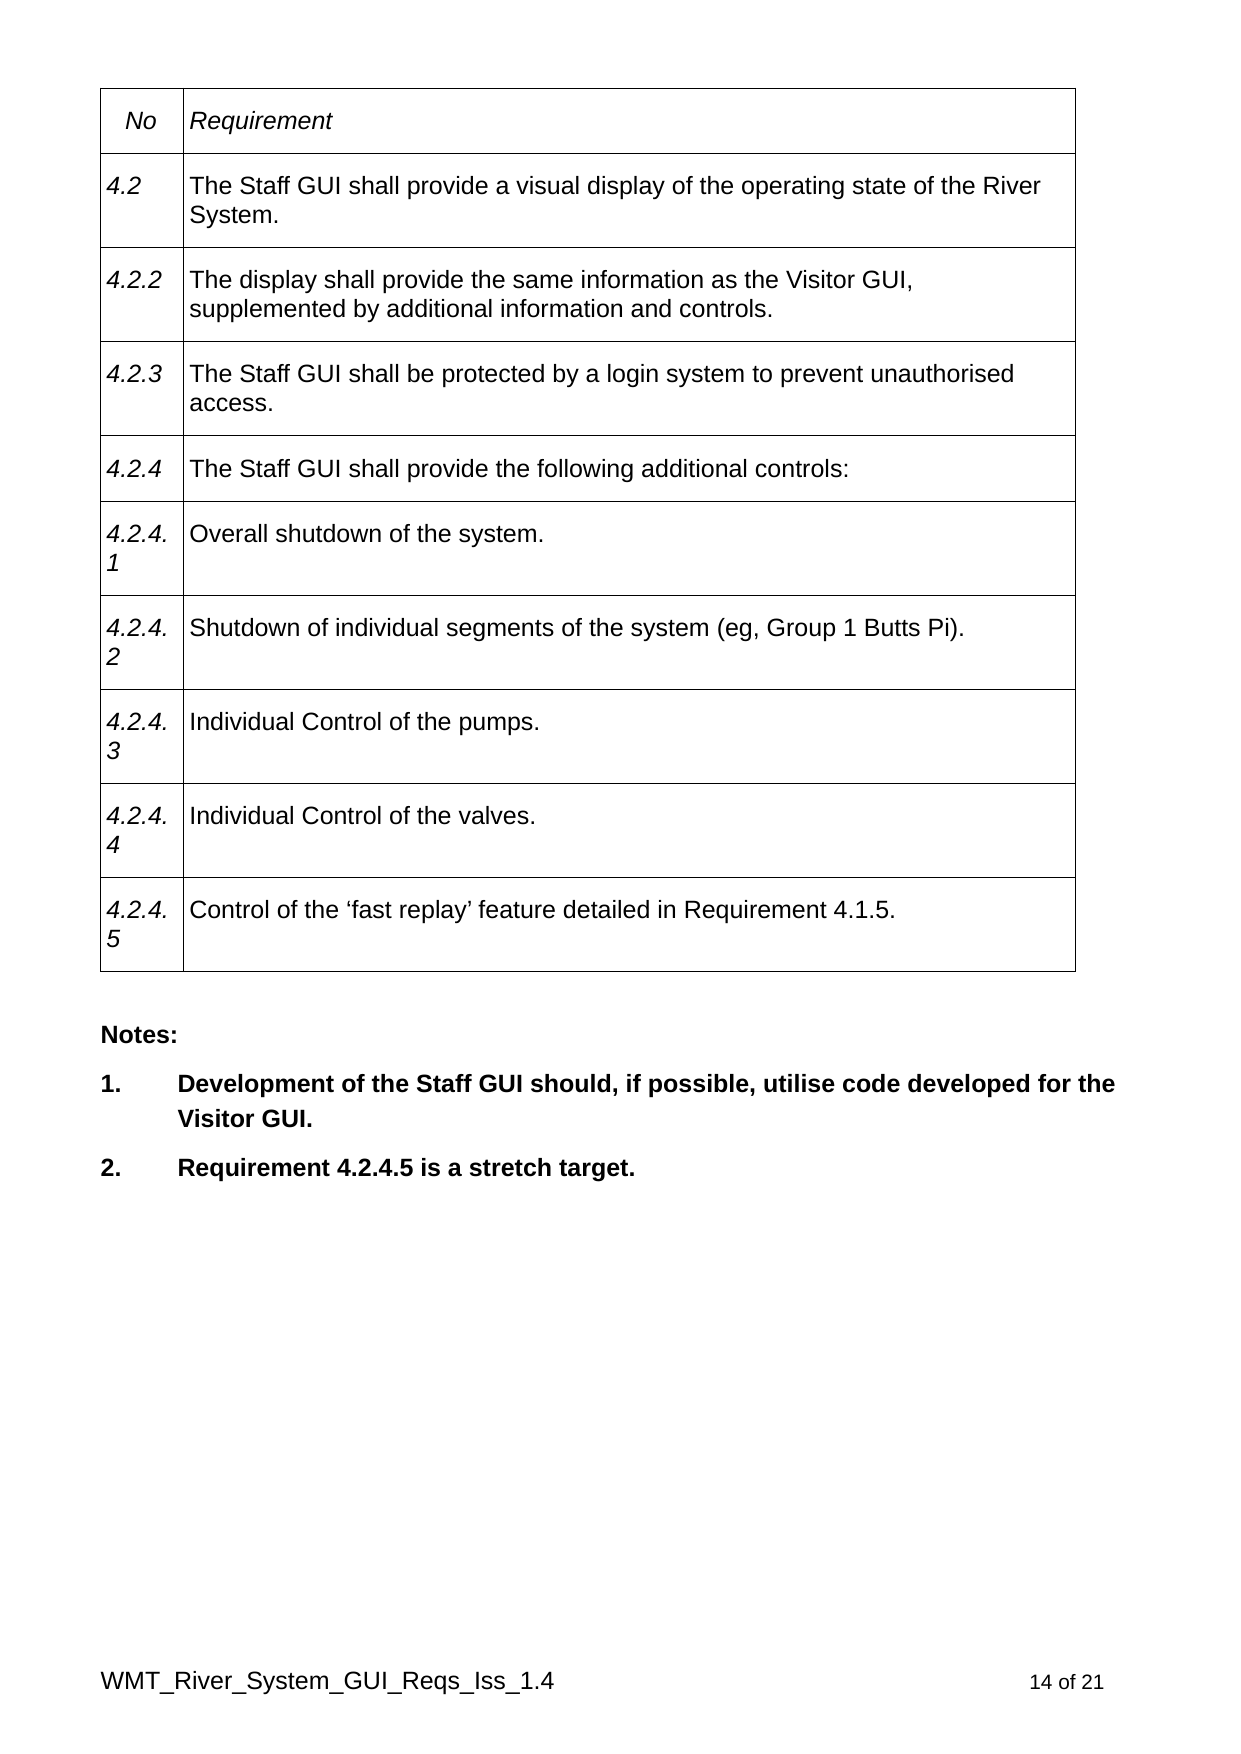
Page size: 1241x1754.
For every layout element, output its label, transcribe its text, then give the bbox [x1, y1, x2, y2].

table_cell Individual Control of the valves. [184, 784, 1075, 877]
table_cell Control of the ‘fast replay’ feature detailed in Requirement 4.1.5. [184, 878, 1075, 971]
table_cell 4.2.4.2 [101, 596, 183, 689]
table_cell The Staff GUI shall be protected by a login system to prevent unauthorised access. [184, 342, 1075, 435]
table_cell Individual Control of the pumps. [184, 690, 1075, 783]
text Notes: [100, 1020, 1140, 1049]
table_cell The Staff GUI shall provide the following additional controls: [184, 436, 1075, 501]
table_cell 4.2.4.4 [101, 784, 183, 877]
table_cell 4.2.4.3 [101, 690, 183, 783]
table_cell Overall shutdown of the system. [184, 502, 1075, 594]
table_cell 4.2.2 [101, 248, 183, 341]
table_cell Shutdown of individual segments of the system (eg, Group 1 Butts Pi). [184, 596, 1075, 689]
text 2. Requirement 4.2.4.5 is a stretch target. [100, 1153, 1140, 1181]
table_header Requirement [184, 89, 1075, 153]
text 1. Development of the Staff GUI should, if possible, utilise code developed for the Visitor GUI. [100, 1069, 1140, 1132]
table_cell 4.2 [101, 154, 183, 247]
table_header No [101, 89, 183, 153]
table_cell 4.2.4 [101, 436, 183, 501]
table_cell 4.2.3 [101, 342, 183, 435]
table_cell 4.2.4.5 [101, 878, 183, 971]
table_cell The Staff GUI shall provide a visual display of the operating state of the River System. [184, 154, 1075, 247]
table_cell The display shall provide the same information as the Visitor GUI, supplemented by additional information and controls. [184, 248, 1075, 341]
table_cell 4.2.4.1 [101, 502, 183, 594]
